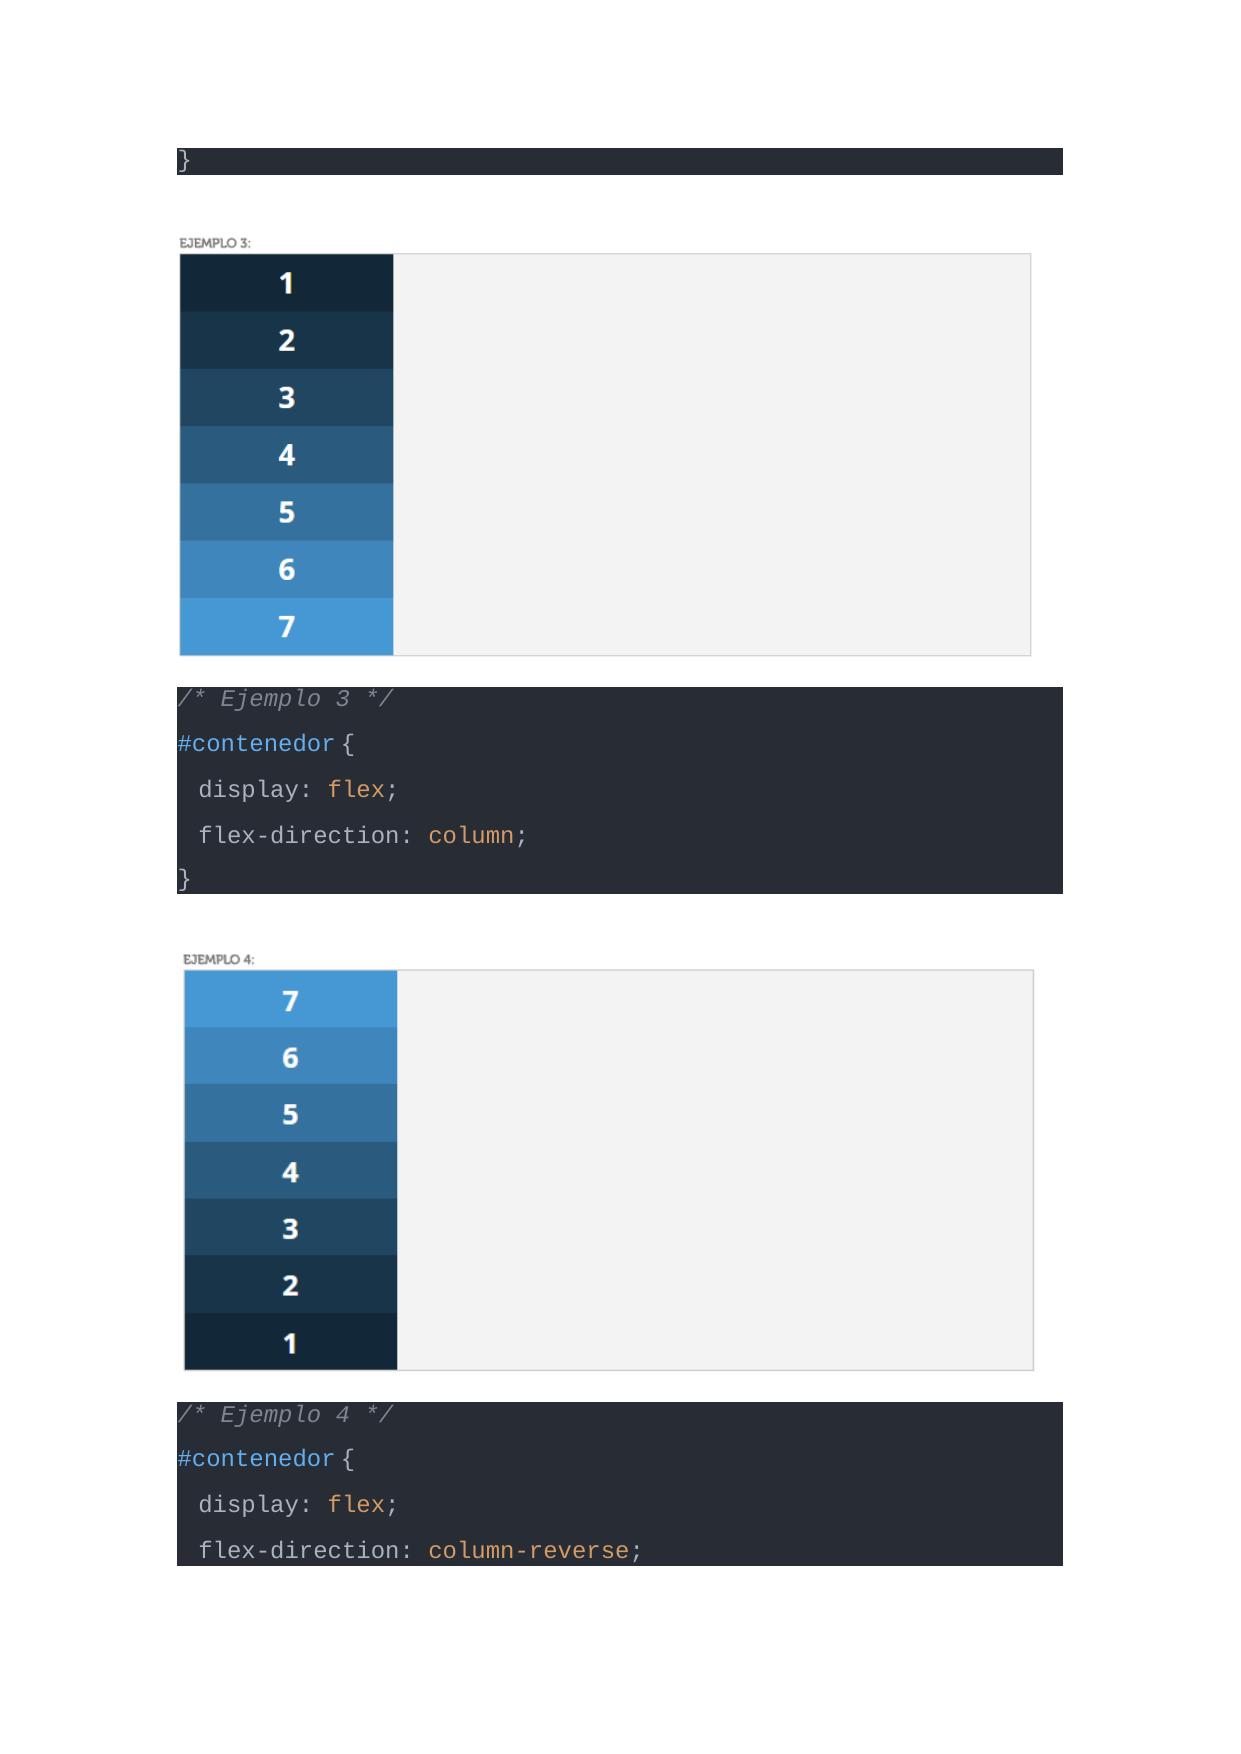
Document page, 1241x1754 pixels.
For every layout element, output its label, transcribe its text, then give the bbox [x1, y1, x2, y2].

picture [177, 952, 1037, 1378]
text flex-direction: column; [177, 821, 1063, 850]
text #contenedor { [177, 1444, 1063, 1474]
text } [177, 867, 1063, 894]
picture [177, 233, 1037, 662]
text display: flex; [177, 775, 1063, 804]
text #contenedor { [177, 729, 1063, 758]
text } [177, 148, 1063, 175]
text display: flex; [177, 1491, 1063, 1520]
text flex-direction: column-reverse; [177, 1536, 1063, 1566]
text /* Ejemplo 4 */ [177, 1402, 1063, 1429]
text /* Ejemplo 3 */ [177, 687, 1063, 714]
